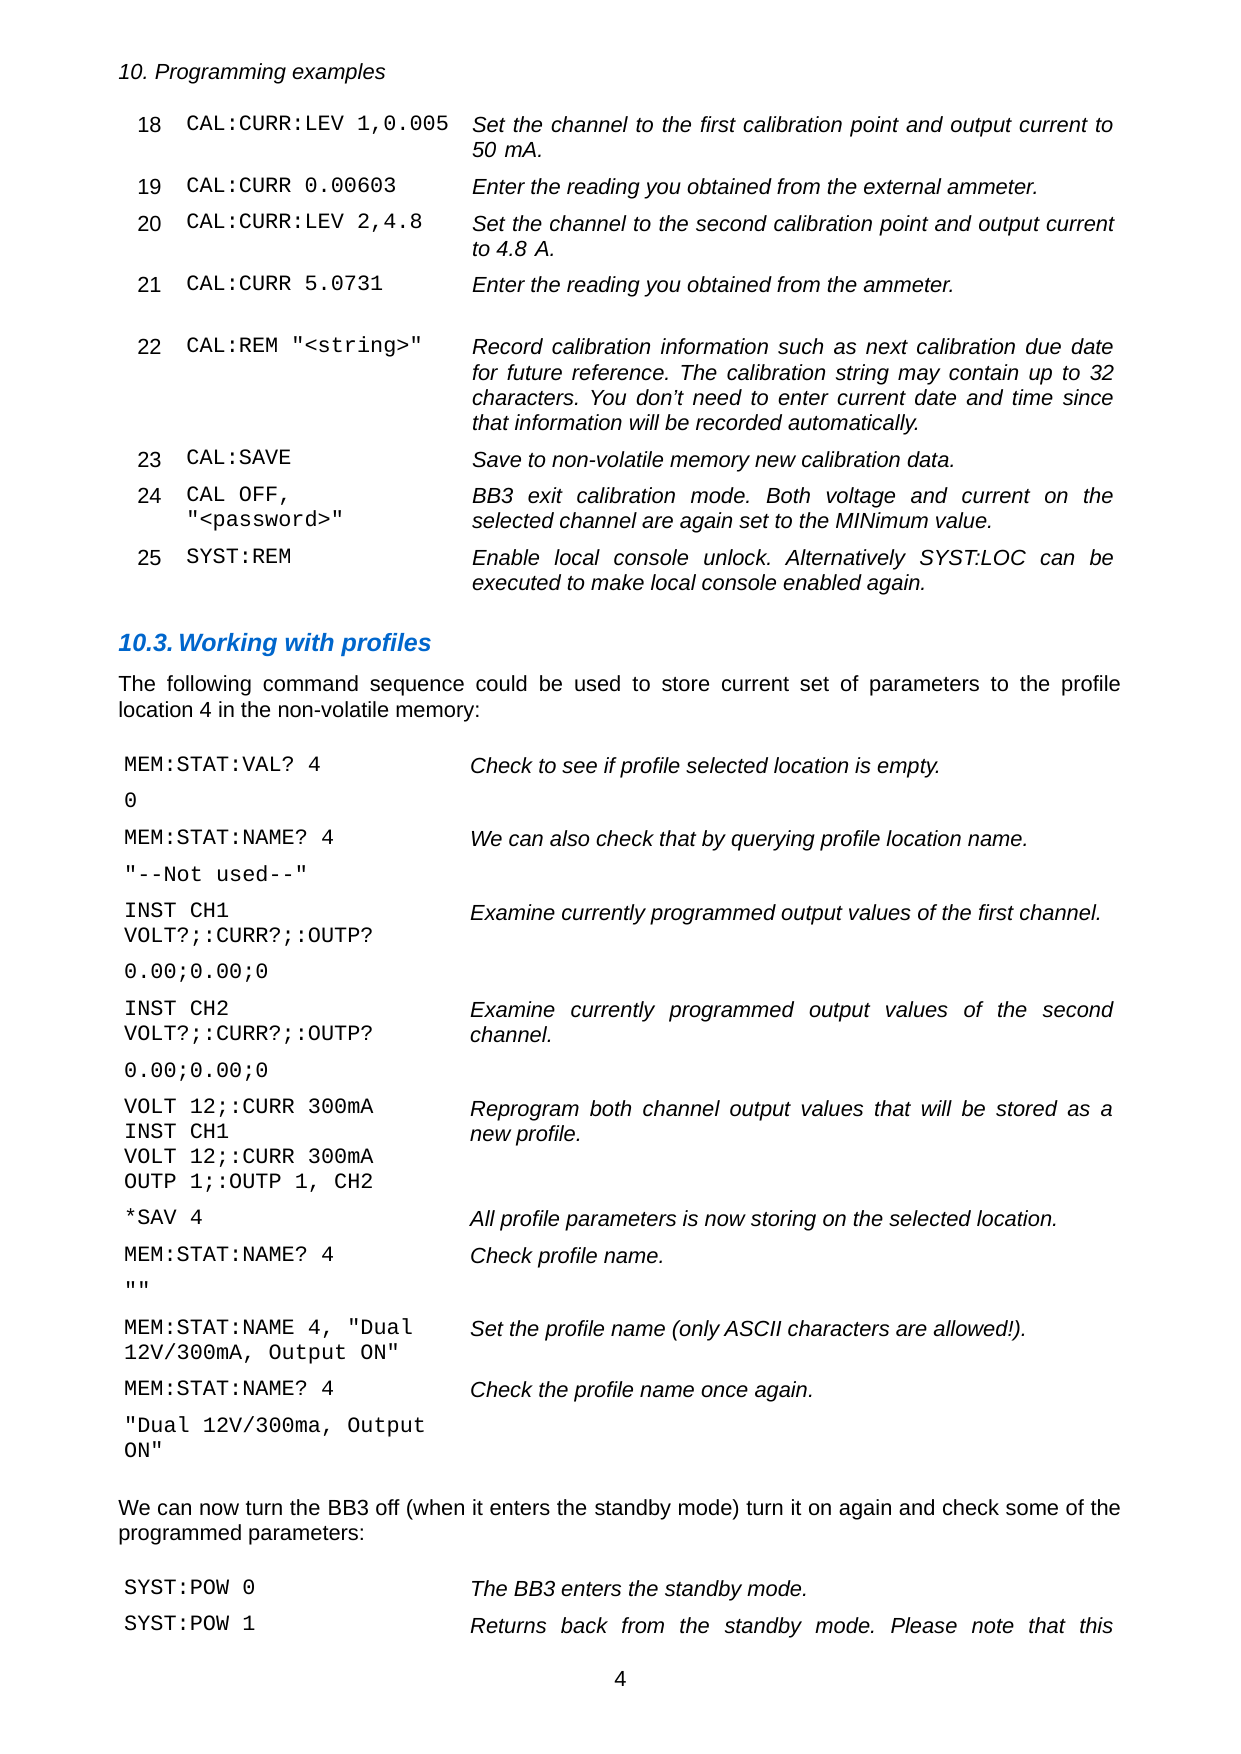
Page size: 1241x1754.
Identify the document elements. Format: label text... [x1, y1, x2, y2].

table_cell MEM:STAT:NAME 4, "Dual 12V/300mA, Output ON" [118, 1311, 464, 1372]
table_cell We can also check that by querying profile location name. [464, 820, 1122, 857]
table_cell CAL:CURR 5.0731 [180, 267, 466, 328]
subtitle Working with profiles [118, 628, 1122, 657]
table_cell 21 [118, 267, 180, 328]
table_cell "--Not used--" [118, 857, 464, 894]
text The following command sequence could be used to store current set of parameters to the profile location 4 in the non-volatile memory: [118, 671, 1122, 722]
table_cell SYST:REM [180, 539, 466, 601]
table_cell CAL:CURR:LEV 1,0.005 [180, 106, 466, 168]
table_cell "Dual 12V/300ma, Output ON" [118, 1408, 464, 1469]
table_cell CAL:CURR 0.00603 [180, 168, 466, 205]
table_cell Returns back from the standby mode. Please note that this [464, 1607, 1122, 1643]
table_cell "" [118, 1274, 464, 1311]
table_header The BB3 enters the standby mode. [464, 1570, 1122, 1607]
table_cell CAL:SAVE [180, 441, 466, 477]
table_cell 25 [118, 539, 180, 601]
table_cell [464, 1274, 1122, 1311]
table_cell [464, 784, 1122, 820]
table_cell Set the channel to the first calibration point and output current to 50 mA. [466, 106, 1122, 168]
table_cell CAL:REM "<string>" [180, 329, 466, 441]
table_cell Enter the reading you obtained from the external ammeter. [466, 168, 1122, 205]
table_cell INST CH1 VOLT?;:CURR?;:OUTP? [118, 894, 464, 955]
table_cell Record calibration information such as next calibration due date for future reference. The calibration string may contain up to 32 characters. You don’t need to enter current date and time since that information will be recorded automatically. [466, 329, 1122, 441]
table_cell 24 [118, 478, 180, 539]
table_cell MEM:STAT:NAME? 4 [118, 1372, 464, 1408]
table_cell Reprogram both channel output values that will be stored as a new profile. [464, 1090, 1122, 1201]
table_cell Examine currently programmed output values of the second channel. [464, 991, 1122, 1053]
table_cell BB3 exit calibration mode. Both voltage and current on the selected channel are again set to the MINimum value. [466, 478, 1122, 539]
table_header SYST:POW 0 [118, 1570, 464, 1607]
table_cell 22 [118, 329, 180, 441]
table_cell 23 [118, 441, 180, 477]
table_cell Check the profile name once again. [464, 1372, 1122, 1408]
table_cell CAL OFF, "<password>" [180, 478, 466, 539]
table_cell 0.00;0.00;0 [118, 955, 464, 991]
table_cell SYST:POW 1 [118, 1607, 464, 1643]
table_cell Set the profile name (only ASCII characters are allowed!). [464, 1311, 1122, 1372]
table_cell Enable local console unlock. Alternatively SYST:LOC can be executed to make local console enabled again. [466, 539, 1122, 601]
table_cell INST CH2 VOLT?;:CURR?;:OUTP? [118, 991, 464, 1053]
table_cell 18 [118, 106, 180, 168]
table_cell Set the channel to the second calibration point and output current to 4.8 A. [466, 205, 1122, 267]
table_cell 0 [118, 784, 464, 820]
table_cell [464, 1408, 1122, 1469]
table_header Check to see if profile selected location is empty. [464, 747, 1122, 784]
table_cell Enter the reading you obtained from the ammeter. [466, 267, 1122, 328]
table_cell 20 [118, 205, 180, 267]
table_cell Check profile name. [464, 1237, 1122, 1274]
table_cell MEM:STAT:NAME? 4 [118, 1237, 464, 1274]
table_cell [464, 857, 1122, 894]
table_cell 19 [118, 168, 180, 205]
table_cell CAL:CURR:LEV 2,4.8 [180, 205, 466, 267]
table_cell *SAV 4 [118, 1201, 464, 1237]
table_cell 0.00;0.00;0 [118, 1053, 464, 1090]
table_cell VOLT 12;:CURR 300mA INST CH1 VOLT 12;:CURR 300mA OUTP 1;:OUTP 1, CH2 [118, 1090, 464, 1201]
table_cell Save to non-volatile memory new calibration data. [466, 441, 1122, 477]
table_cell Examine currently programmed output values of the first channel. [464, 894, 1122, 955]
table_cell [464, 955, 1122, 991]
table_cell [464, 1053, 1122, 1090]
table_header MEM:STAT:VAL? 4 [118, 747, 464, 784]
table_cell All profile parameters is now storing on the selected location. [464, 1201, 1122, 1237]
text We can now turn the BB3 off (when it enters the standby mode) turn it on again and check some of the programmed parameters: [118, 1494, 1122, 1545]
table_cell MEM:STAT:NAME? 4 [118, 820, 464, 857]
